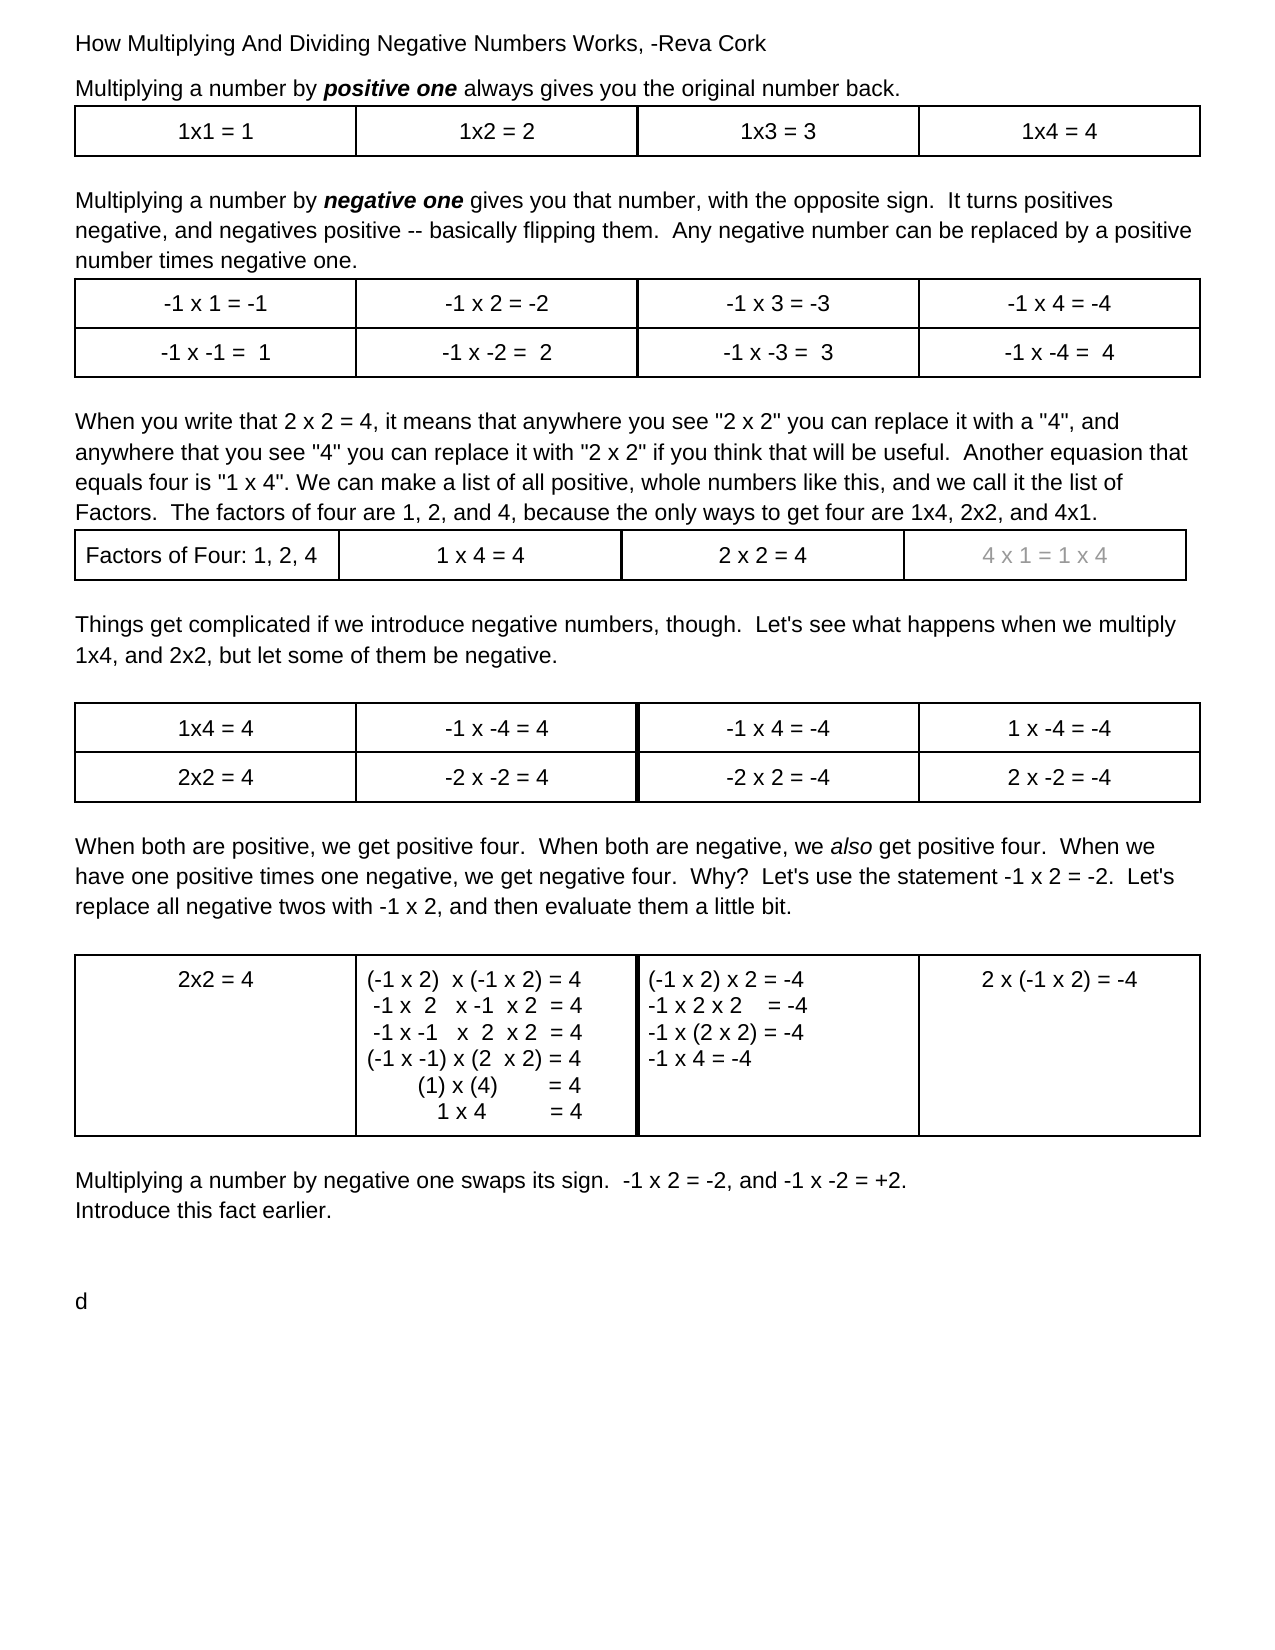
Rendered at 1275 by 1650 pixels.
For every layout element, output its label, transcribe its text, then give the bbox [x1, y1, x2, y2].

table_header -1 x 4 = -4 [640, 704, 918, 751]
table_header 2 x (-1 x 2) = -4 [920, 956, 1199, 1135]
table_header 2x2 = 4 [76, 956, 355, 1135]
table_header -1 x 4 = -4 [920, 280, 1199, 327]
text Multiplying a number by negative one gives you that number, with the opposite sign. It turns positives negative, and negatives positive -- basically flipping them. Any negative number can be replaced by a positive number times negative one. [75, 187, 1200, 273]
table_cell 2x2 = 4 [76, 753, 355, 801]
table_cell -1 x -3 = 3 [639, 329, 918, 376]
table_header 1 x 4 = 4 [340, 531, 620, 579]
text When you write that 2 x 2 = 4, it means that anywhere you see "2 x 2" you can replace it with a "4", and anywhere that you see "4" you can replace it with "2 x 2" if you think that will be useful. Another equasion that equals four is "1 x 4". We can make a list of all positive, whole numbers like this, and we call it the list of Factors. The factors of four are 1, 2, and 4, because the only ways to get four are 1x4, 2x2, and 4x1. [75, 408, 1200, 525]
table_header 1x4 = 4 [920, 107, 1199, 154]
text Multiplying a number by positive one always gives you the original number back. [75, 75, 1200, 101]
table_header -1 x -4 = 4 [357, 704, 635, 751]
text Things get complicated if we introduce negative numbers, though. Let's see what happens when we multiply 1x4, and 2x2, but let some of them be negative. [75, 611, 1200, 668]
table_header 1x4 = 4 [76, 704, 355, 751]
table_header -1 x 1 = -1 [76, 280, 355, 327]
table_cell -2 x 2 = -4 [640, 753, 918, 801]
text Multiplying a number by negative one swaps its sign. -1 x 2 = -2, and -1 x -2 = +2. [75, 1167, 1200, 1193]
table_header 1x1 = 1 [76, 107, 355, 154]
table_cell -1 x -1 = 1 [76, 329, 355, 376]
table_header (-1 x 2) x (-1 x 2) = 4 -1 x 2 x -1 x 2 = 4 -1 x -1 x 2 x 2 = 4 (-1 x -1) x (2 x 2) = 4 (1) x (4) = 4 1 x 4 = 4 [357, 956, 635, 1135]
table_header 4 x 1 = 1 x 4 [905, 531, 1185, 579]
table_cell -1 x -4 = 4 [920, 329, 1199, 376]
text When both are positive, we get positive four. When both are negative, we also get positive four. When we have one positive times one negative, we get negative four. Why? Let's use the statement -1 x 2 = -2. Let's replace all negative twos with -1 x 2, and then evaluate them a little bit. [75, 833, 1200, 919]
table_cell -1 x -2 = 2 [357, 329, 636, 376]
table_header 1 x -4 = -4 [920, 704, 1199, 751]
table_cell -2 x -2 = 4 [357, 753, 635, 801]
table_header 2 x 2 = 4 [623, 531, 903, 579]
table_header Factors of Four: 1, 2, 4 [76, 531, 338, 579]
text Introduce this fact earlier. [75, 1197, 1200, 1223]
table_header (-1 x 2) x 2 = -4 -1 x 2 x 2 = -4 -1 x (2 x 2) = -4 -1 x 4 = -4 [640, 956, 918, 1135]
table_header -1 x 2 = -2 [357, 280, 636, 327]
table_cell 2 x -2 = -4 [920, 753, 1199, 801]
table_header 1x3 = 3 [639, 107, 918, 154]
text d [75, 1288, 1200, 1314]
table_header 1x2 = 2 [357, 107, 636, 154]
table_header -1 x 3 = -3 [639, 280, 918, 327]
